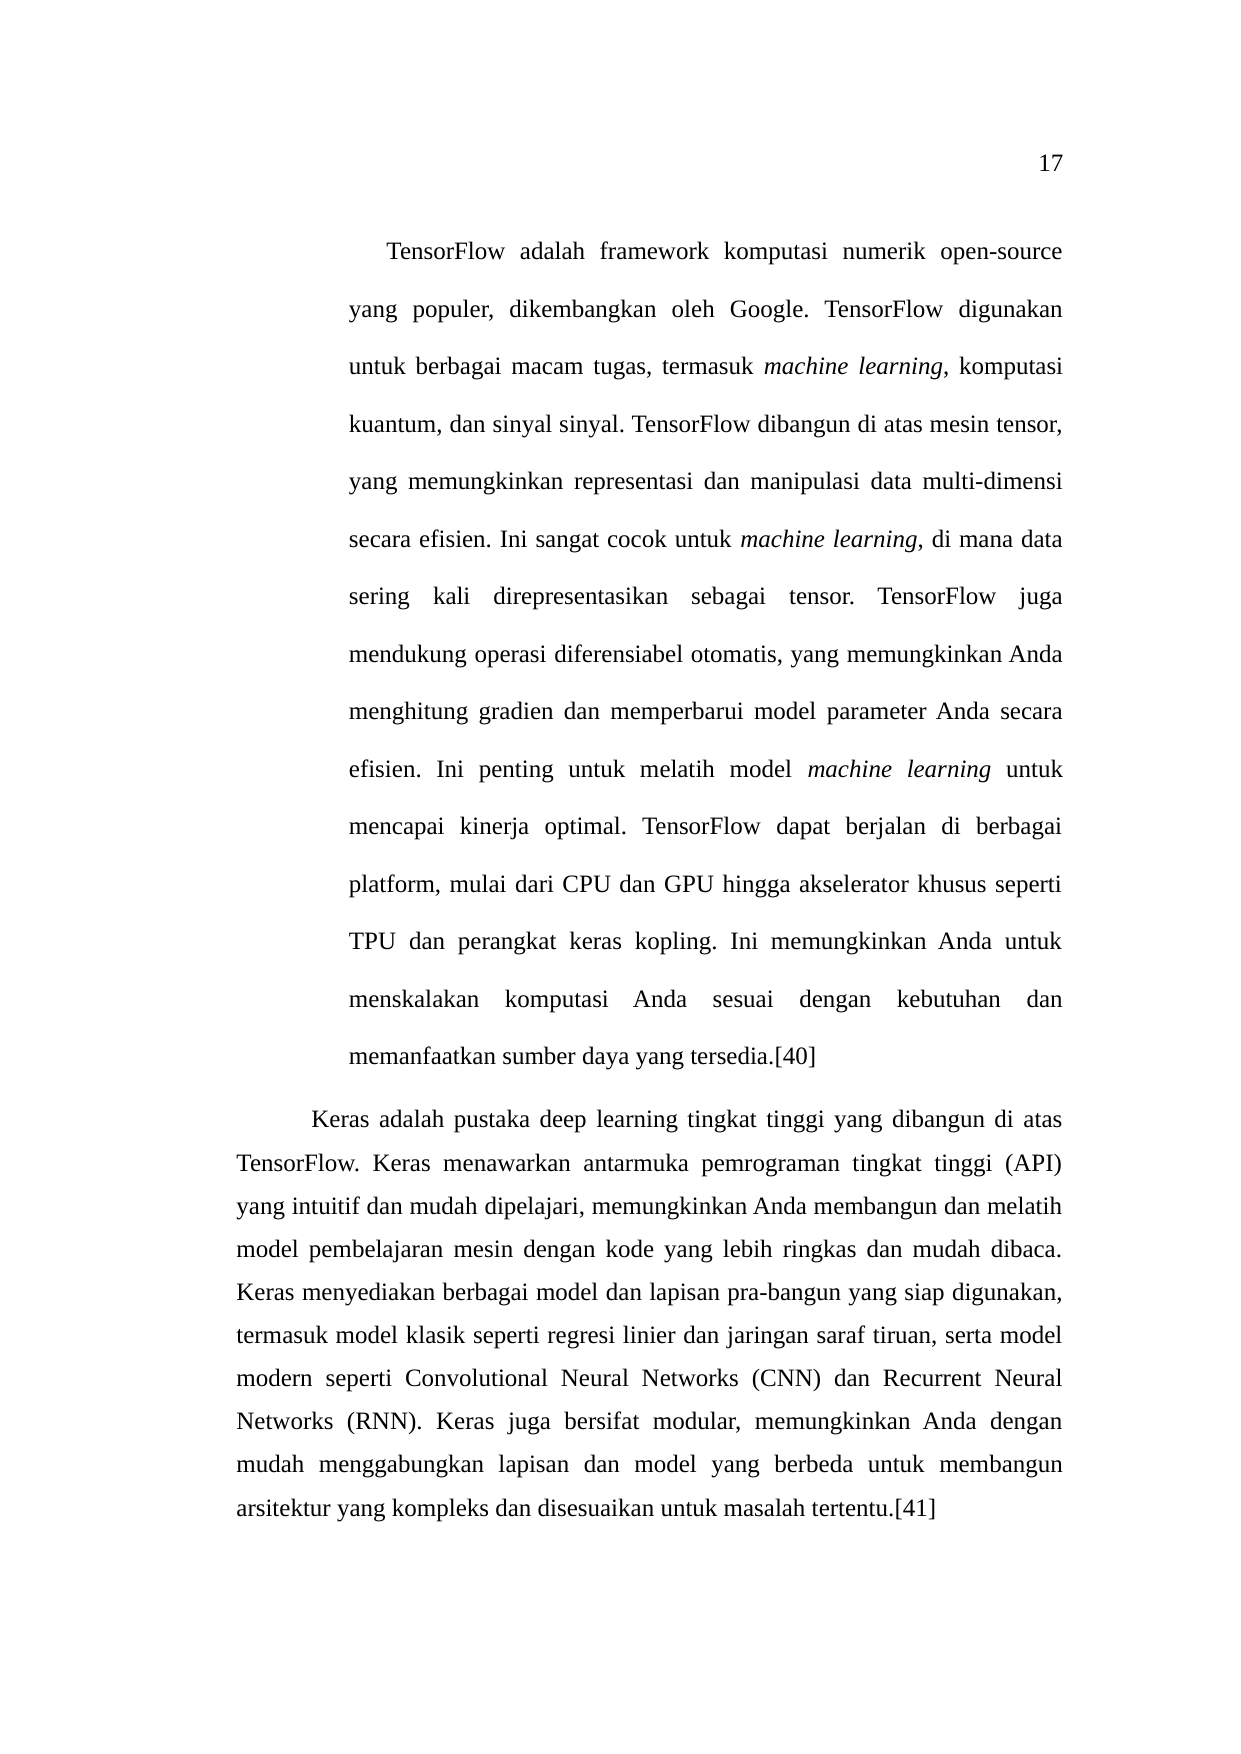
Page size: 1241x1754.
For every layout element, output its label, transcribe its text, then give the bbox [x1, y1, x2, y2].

list TensorFlow adalah framework komputasi numerik open-source yang populer, dikembangkan oleh Google. TensorFlow digunakan untuk berbagai macam tugas, termasuk machine learning, komputasi kuantum, dan sinyal sinyal. TensorFlow dibangun di atas mesin tensor, yang memungkinkan representasi dan manipulasi data multi-dimensi secara efisien. Ini sangat cocok untuk machine learning, di mana data sering kali direpresentasikan sebagai tensor. TensorFlow juga mendukung operasi diferensiabel otomatis, yang memungkinkan Anda menghitung gradien dan memperbarui model parameter Anda secara efisien. Ini penting untuk melatih model machine learning untuk mencapai kinerja optimal. TensorFlow dapat berjalan di berbagai platform, mulai dari CPU dan GPU hingga akselerator khusus seperti TPU dan perangkat keras kopling. Ini memungkinkan Anda untuk menskalakan komputasi Anda sesuai dengan kebutuhan dan memanfaatkan sumber daya yang tersedia.[40] [311, 236, 1063, 1070]
text Keras adalah pustaka deep learning tingkat tinggi yang dibangun di atas TensorFlow. Keras menawarkan antarmuka pemrograman tingkat tinggi (API) yang intuitif dan mudah dipelajari, memungkinkan Anda membangun dan melatih model pembelajaran mesin dengan kode yang lebih ringkas dan mudah dibaca. Keras menyediakan berbagai model dan lapisan pra-bangun yang siap digunakan, termasuk model klasik seperti regresi linier dan jaringan saraf tiruan, serta model modern seperti Convolutional Neural Networks (CNN) dan Recurrent Neural Networks (RNN). Keras juga bersifat modular, memungkinkan Anda dengan mudah menggabungkan lapisan dan model yang berbeda untuk membangun arsitektur yang kompleks dan disesuaikan untuk masalah tertentu.[41] [236, 1104, 1063, 1521]
